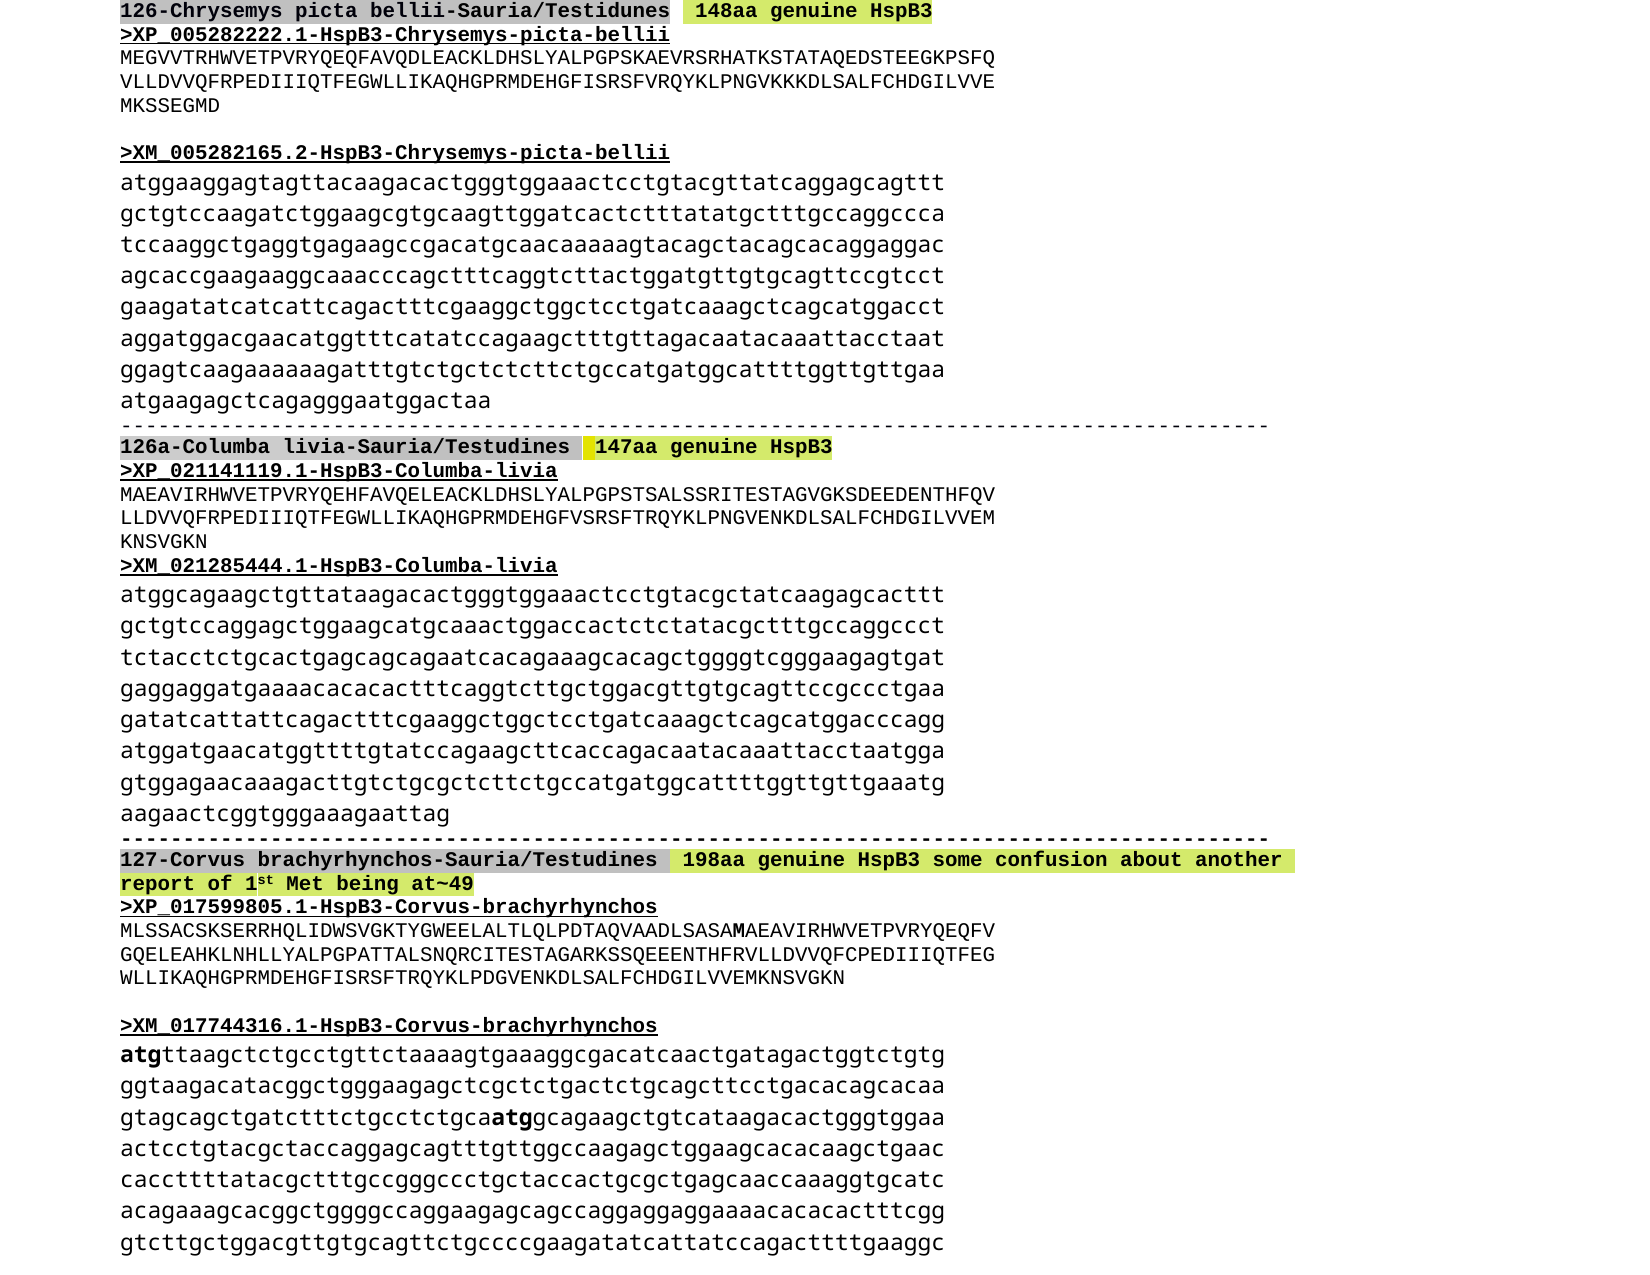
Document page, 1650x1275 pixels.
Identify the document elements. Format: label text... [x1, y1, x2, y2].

text atggaaggagtagttacaagacactgggtggaaactcctgtacgttatcaggagcagttt [120, 166, 1535, 197]
text WLLIKAQHGPRMDEHGFISRSFTRQYKLPDGVENKDLSALFCHDGILVVEMKNSVGKN [120, 967, 1535, 991]
text 126-Chrysemys picta bellii-Sauria/Testidunes 148aa genuine HspB3 [120, 0, 1535, 24]
text VLLDVVQFRPEDIIIQTFEGWLLIKAQHGPRMDEHGFISRSFVRQYKLPNGVKKKDLSALFCHDGILVVE [120, 71, 1535, 94]
text atgaagagctcagagggaatggactaa [120, 384, 1535, 416]
text 127-Corvus brachyrhynchos-Sauria/Testudines 198aa genuine HspB3 some confusion about another report of 1st Met being at~49 [120, 849, 1346, 896]
text gaggaggatgaaaacacacactttcaggtcttgctggacgttgtgcagttccgccctgaa [120, 672, 1535, 703]
text LLDVVQFRPEDIIIQTFEGWLLIKAQHGPRMDEHGFVSRSFTRQYKLPNGVENKDLSALFCHDGILVVEM [120, 507, 1535, 531]
text agcaccgaagaaggcaaacccagctttcaggtcttactggatgttgtgcagttccgtcct [120, 259, 1535, 291]
text gctgtccaggagctggaagcatgcaaactggaccactctctatacgctttgccaggccct [120, 609, 1535, 641]
text atgttaagctctgcctgttctaaaagtgaaaggcgacatcaactgatagactggtctgtg [120, 1038, 1535, 1069]
text gtcttgctggacgttgtgcagttctgccccgaagatatcattatccagacttttgaaggc [120, 1226, 1535, 1257]
text caccttttatacgctttgccgggccctgctaccactgcgctgagcaaccaaaggtgcatc [120, 1163, 1535, 1194]
text aggatggacgaacatggtttcatatccagaagctttgttagacaatacaaattacctaat [120, 322, 1535, 353]
text 126a-Columba livia-Sauria/Testudines 147aa genuine HspB3 [120, 436, 1346, 460]
text >XM_021285444.1-HspB3-Columba-livia [120, 554, 1535, 578]
text >XP_021141119.1-HspB3-Columba-livia [120, 460, 1535, 484]
text >XM_005282165.2-HspB3-Chrysemys-picta-bellii [120, 142, 1535, 166]
text -------------------------------------------------------------------------------------------- [120, 828, 1337, 849]
text atggatgaacatggttttgtatccagaagcttcaccagacaatacaaattacctaatgga [120, 734, 1535, 766]
text actcctgtacgctaccaggagcagtttgttggccaagagctggaagcacacaagctgaac [120, 1132, 1535, 1163]
text tccaaggctgaggtgagaagccgacatgcaacaaaaagtacagctacagcacaggaggac [120, 228, 1535, 259]
text MLSSACSKSERRHQLIDWSVGKTYGWEELALTLQLPDTAQVAADLSASAMAEAVIRHWVETPVRYQEQFV [120, 920, 1535, 944]
text acagaaagcacggctggggccaggaagagcagccaggaggaggaaaacacacactttcgg [120, 1194, 1535, 1226]
text >XP_017599805.1-HspB3-Corvus-brachyrhynchos [120, 896, 1535, 920]
text -------------------------------------------------------------------------------------------- [120, 416, 1337, 436]
text >XP_005282222.1-HspB3-Chrysemys-picta-bellii [120, 24, 1535, 47]
text ggtaagacatacggctgggaagagctcgctctgactctgcagcttcctgacacagcacaa [120, 1069, 1535, 1101]
text gatatcattattcagactttcgaaggctggctcctgatcaaagctcagcatggacccagg [120, 703, 1535, 734]
text MKSSEGMD [120, 94, 1535, 118]
text gtggagaacaaagacttgtctgcgctcttctgccatgatggcattttggttgttgaaatg [120, 766, 1535, 797]
text ggagtcaagaaaaaagatttgtctgctctcttctgccatgatggcattttggttgttgaa [120, 353, 1535, 384]
text aagaactcggtgggaaagaattag [120, 797, 1346, 828]
text GQELEAHKLNHLLYALPGPATTALSNQRCITESTAGARKSSQEEENTHFRVLLDVVQFCPEDIIIQTFEG [120, 944, 1535, 967]
text MEGVVTRHWVETPVRYQEQFAVQDLEACKLDHSLYALPGPSKAEVRSRHATKSTATAQEDSTEEGKPSFQ [120, 47, 1535, 71]
text KNSVGKN [120, 531, 1535, 554]
text atggcagaagctgttataagacactgggtggaaactcctgtacgctatcaagagcacttt [120, 578, 1535, 609]
text MAEAVIRHWVETPVRYQEHFAVQELEACKLDHSLYALPGPSTSALSSRITESTAGVGKSDEEDENTHFQV [120, 484, 1535, 507]
text tctacctctgcactgagcagcagaatcacagaaagcacagctggggtcgggaagagtgat [120, 641, 1535, 672]
text >XM_017744316.1-HspB3-Corvus-brachyrhynchos [120, 1014, 1535, 1038]
text gaagatatcatcattcagactttcgaaggctggctcctgatcaaagctcagcatggacct [120, 291, 1535, 322]
text gctgtccaagatctggaagcgtgcaagttggatcactctttatatgctttgccaggccca [120, 197, 1535, 228]
text gtagcagctgatctttctgcctctgcaatggcagaagctgtcataagacactgggtggaa [120, 1101, 1535, 1132]
